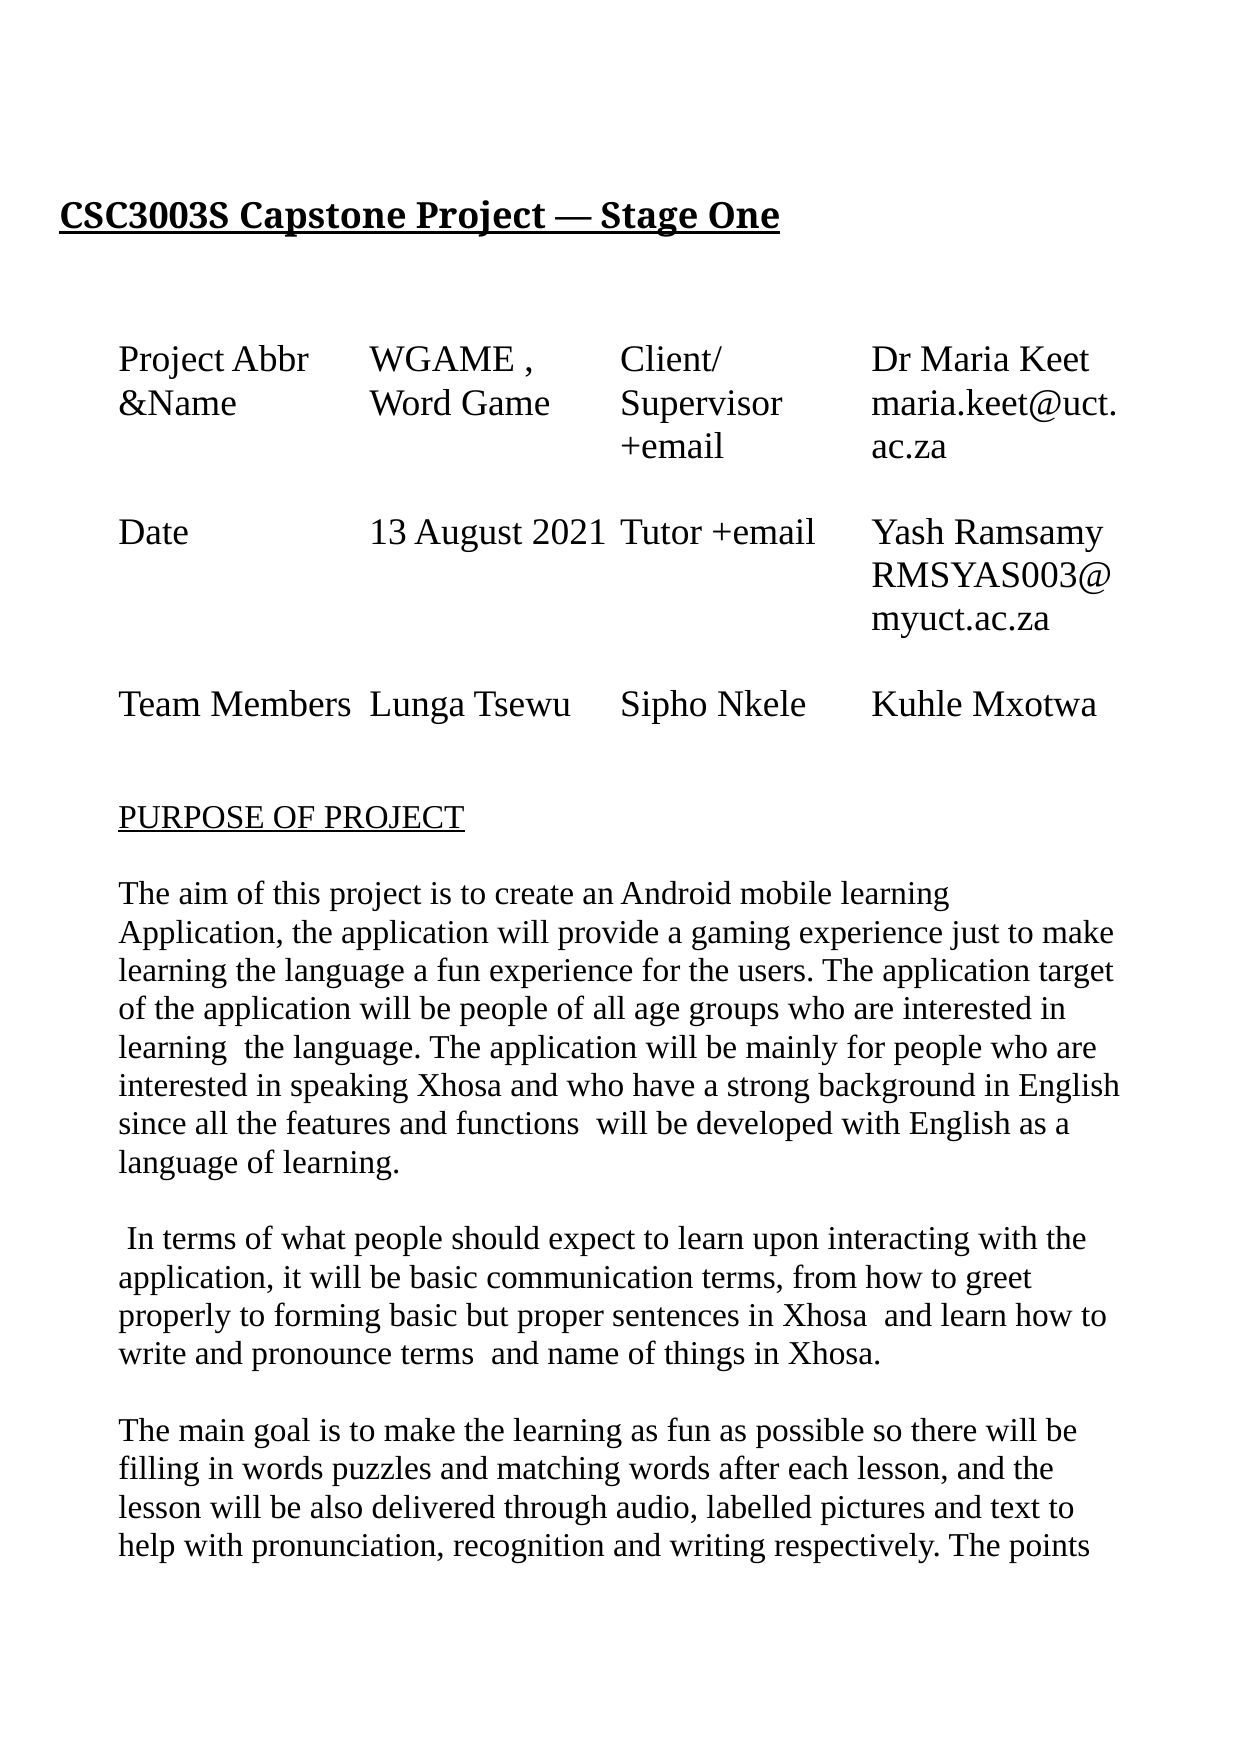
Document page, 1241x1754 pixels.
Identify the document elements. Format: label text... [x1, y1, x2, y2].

table_header WGAME , Word Game [369, 337, 620, 509]
text The main goal is to make the learning as fun as possible so there will be filling in words puzzles and matching words after each lesson, and the lesson will be also delivered through audio, labelled pictures and text to help with pronunciation, recognition and writing respectively. The points [118, 1410, 1122, 1563]
table_header Client/Supervisor +email [620, 337, 871, 509]
table_header Project Abbr &Name [118, 337, 369, 509]
text PURPOSE OF PROJECT [118, 797, 1122, 835]
text The aim of this project is to create an Android mobile learning Application, the application will provide a gaming experience just to make learning the language a fun experience for the users. The application target of the application will be people of all age groups who are interested in learning the language. The application will be mainly for people who are interested in speaking Xhosa and who have a strong background in English since all the features and functions will be developed with English as a language of learning. [118, 873, 1122, 1180]
table_cell Sipho Nkele [620, 682, 871, 725]
table_header Dr Maria Keet maria.keet@uct.ac.za [871, 337, 1122, 509]
table_cell Yash Ramsamy RMSYAS003@myuct.ac.za [871, 509, 1122, 682]
text In terms of what people should expect to learn upon interacting with the application, it will be basic communication terms, from how to greet properly to forming basic but proper sentences in Xhosa and learn how to write and pronounce terms and name of things in Xhosa. [118, 1218, 1122, 1372]
table_cell Team Members [118, 682, 369, 725]
table_cell Lunga Tsewu [369, 682, 620, 725]
table_cell Tutor +email [620, 509, 871, 682]
table_cell Kuhle Mxotwa [871, 682, 1122, 725]
table_cell 13 August 2021 [369, 509, 620, 682]
text CSC3003S Capstone Project — Stage One [59, 190, 1122, 239]
table_cell Date [118, 509, 369, 682]
